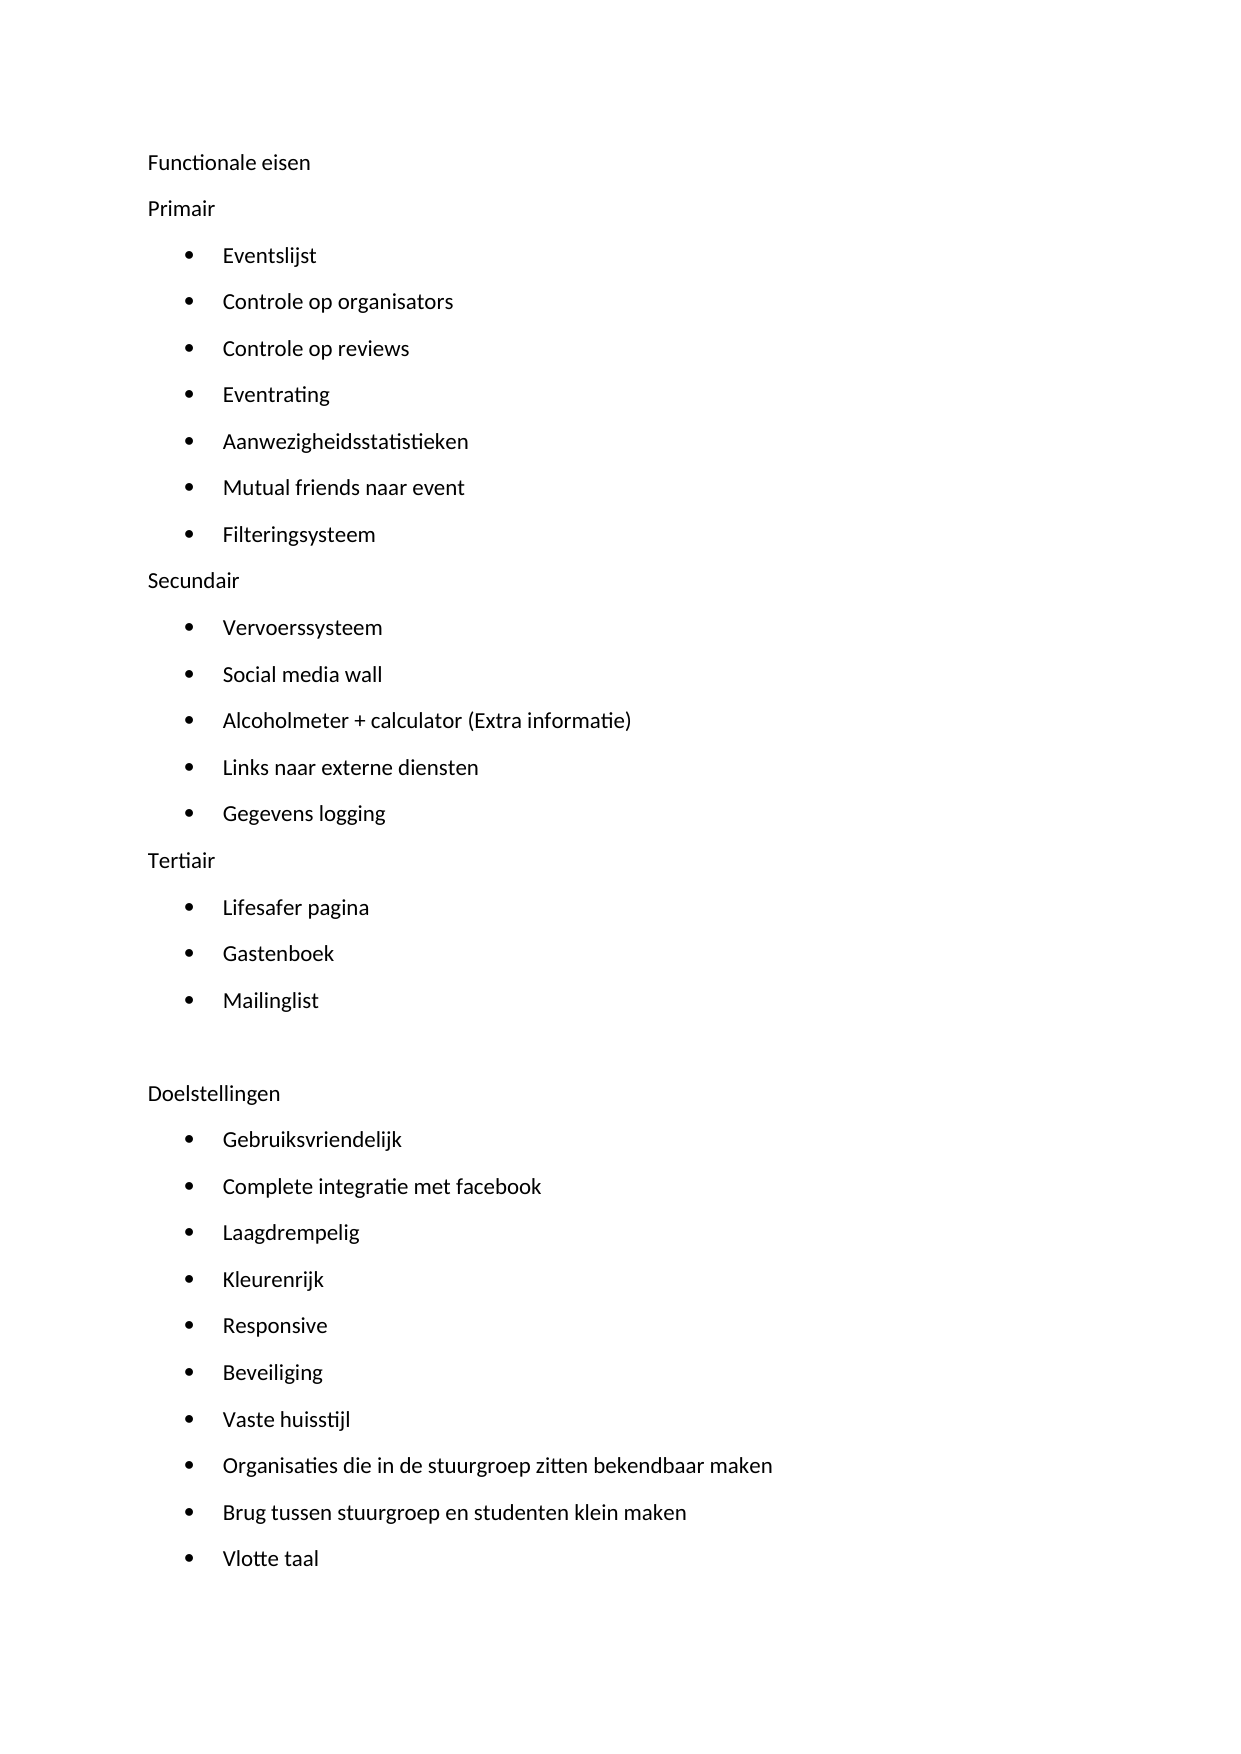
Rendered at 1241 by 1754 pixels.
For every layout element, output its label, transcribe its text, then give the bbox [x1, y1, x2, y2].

list Lifesafer pagina [185, 893, 1093, 921]
text Secundair [148, 567, 1093, 595]
list Brug tussen stuurgroep en studenten klein maken [185, 1498, 1093, 1526]
list Vlotte taal [185, 1544, 1093, 1572]
list Organisaties die in de stuurgroep zitten bekendbaar maken [185, 1451, 1093, 1479]
list Responsive [185, 1312, 1093, 1340]
list Mailinglist [185, 986, 1093, 1014]
list Gastenboek [185, 939, 1093, 967]
list Links naar externe diensten [185, 753, 1093, 781]
list Alcoholmeter + calculator (Extra informatie) [185, 706, 1093, 734]
list Eventslijst [185, 241, 1093, 269]
list Gebruiksvriendelijk [185, 1125, 1093, 1153]
list Eventrating [185, 380, 1093, 408]
list Kleurenrijk [185, 1265, 1093, 1293]
list Complete integratie met facebook [185, 1172, 1093, 1200]
text Primair [148, 194, 1093, 222]
text Tertiair [148, 846, 1093, 874]
list Controle op reviews [185, 334, 1093, 362]
list Mutual friends naar event [185, 473, 1093, 502]
list Gegevens logging [185, 799, 1093, 827]
list Beveiliging [185, 1358, 1093, 1386]
list Aanwezigheidsstatistieken [185, 427, 1093, 455]
list Vaste huisstijl [185, 1405, 1093, 1433]
list Controle op organisators [185, 287, 1093, 315]
text Functionale eisen [148, 148, 1093, 176]
list Vervoerssysteem [185, 613, 1093, 641]
list Social media wall [185, 660, 1093, 688]
list Filteringsysteem [185, 520, 1093, 548]
list Laagdrempelig [185, 1218, 1093, 1247]
text Doelstellingen [148, 1079, 1093, 1107]
